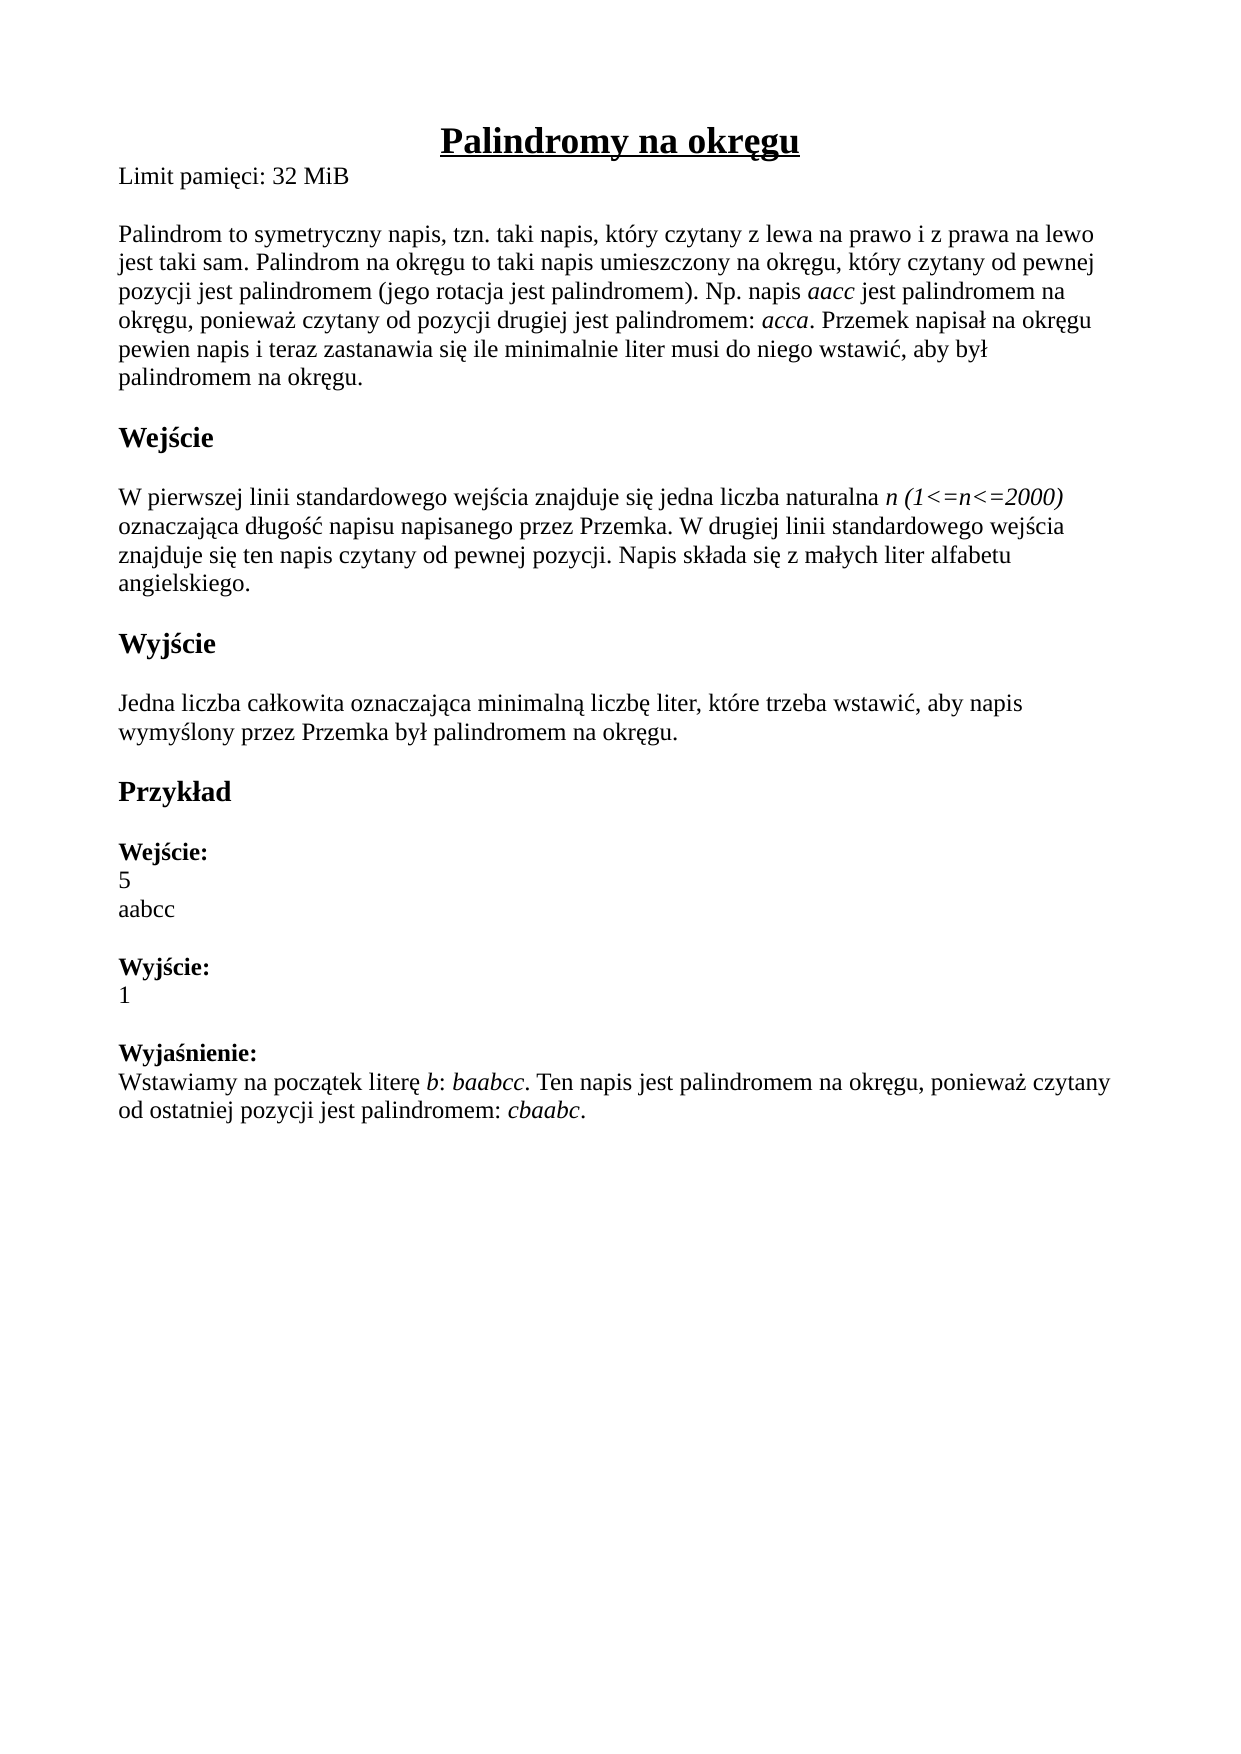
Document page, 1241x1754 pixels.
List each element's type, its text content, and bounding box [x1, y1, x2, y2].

text Palindromy na okręgu [118, 118, 1122, 161]
text Przykład [118, 774, 1122, 808]
text aabcc [118, 894, 1122, 923]
text Wstawiamy na początek literę b: baabcc. Ten napis jest palindromem na okręgu, ponieważ czytany od ostatniej pozycji jest palindromem: cbaabc. [118, 1067, 1122, 1124]
text Limit pamięci: 32 MiB [118, 161, 1122, 190]
text W pierwszej linii standardowego wejścia znajduje się jedna liczba naturalna n (1<=n<=2000) oznaczająca długość napisu napisanego przez Przemka. W drugiej linii standardowego wejścia znajduje się ten napis czytany od pewnej pozycji. Napis składa się z małych liter alfabetu angielskiego. [118, 482, 1122, 597]
text Wyjście: [118, 952, 1122, 981]
text jest taki sam. Palindrom na okręgu to taki napis umieszczony na okręgu, który czytany od pewnej pozycji jest palindromem (jego rotacja jest palindromem). Np. napis aacc jest palindromem na okręgu, ponieważ czytany od pozycji drugiej jest palindromem: acca. Przemek napisał na okręgu pewien napis i teraz zastanawia się ile minimalnie liter musi do niego wstawić, aby był palindromem na okręgu. [118, 247, 1122, 391]
text Wejście [118, 420, 1122, 453]
text 1 [118, 981, 1122, 1009]
text 5 [118, 866, 1122, 894]
text Wyjaśnienie: [118, 1038, 1122, 1067]
text Wejście: [118, 837, 1122, 866]
text Wyjście [118, 626, 1122, 659]
text Palindrom to symetryczny napis, tzn. taki napis, który czytany z lewa na prawo i z prawa na lewo [118, 219, 1122, 247]
text Jedna liczba całkowita oznaczająca minimalną liczbę liter, które trzeba wstawić, aby napis wymyślony przez Przemka był palindromem na okręgu. [118, 688, 1122, 746]
